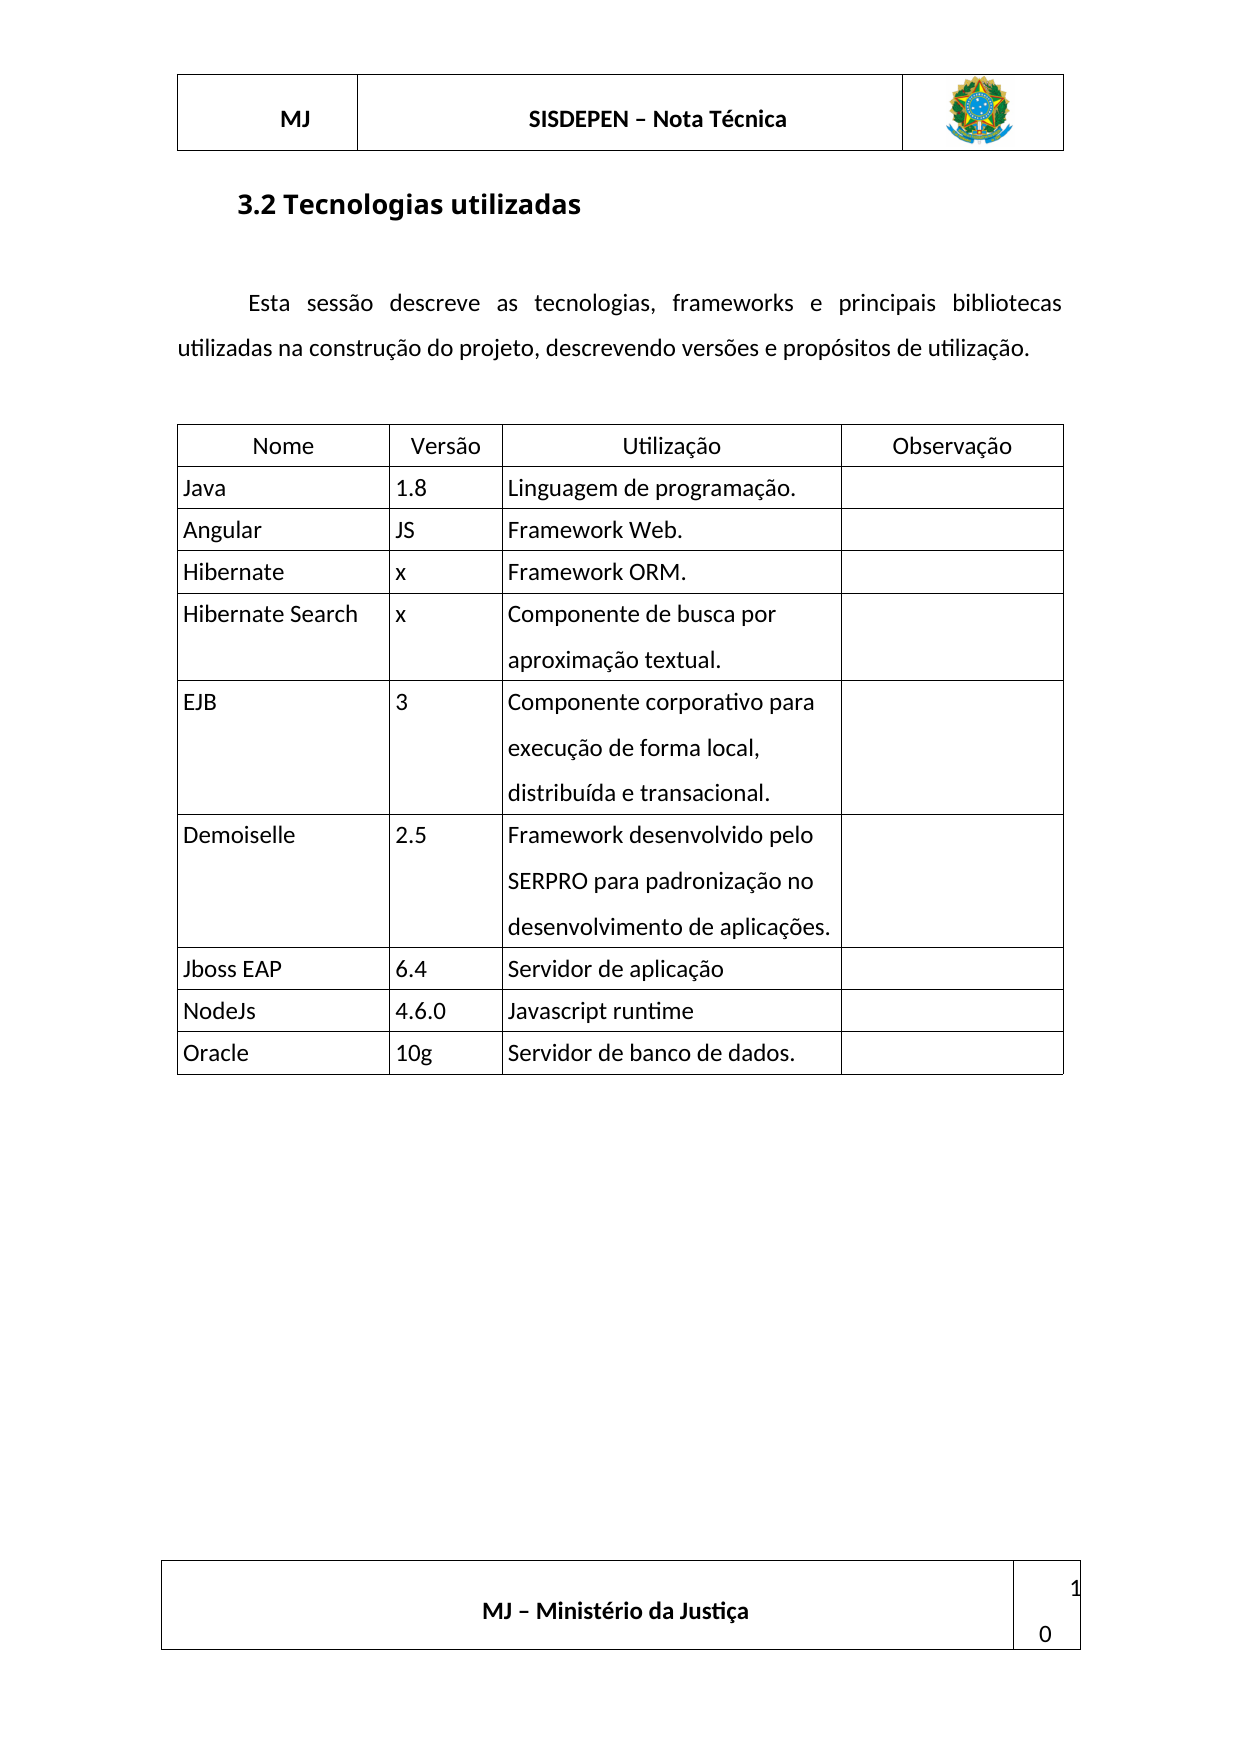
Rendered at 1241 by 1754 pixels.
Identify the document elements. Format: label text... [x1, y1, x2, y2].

table_cell 4.6.0 [390, 990, 502, 1031]
table_cell Javascript runtime [503, 990, 841, 1031]
table_cell Framework desenvolvido pelo SERPRO para padronização no desenvolvimento de aplicações. [503, 815, 841, 947]
table_cell [842, 551, 1063, 592]
table_cell Linguagem de programação. [503, 467, 841, 508]
table_cell x [390, 594, 502, 680]
subtitle 3.2 Tecnologias utilizadas [177, 186, 237, 223]
table_cell Demoiselle [178, 815, 389, 947]
text Esta sessão descreve as tecnologias, frameworks e principais bibliotecas utilizadas na construção do projeto, descrevendo versões e propósitos de utilização. [177, 287, 1063, 363]
table_cell [842, 1032, 1063, 1073]
table_cell 10g [390, 1032, 502, 1073]
table_cell Angular [178, 509, 389, 550]
table_cell [842, 467, 1063, 508]
table_cell 3 [390, 681, 502, 814]
table_cell [842, 815, 1063, 947]
table_cell Componente de busca por aproximação textual. [503, 594, 841, 680]
table_cell Hibernate [178, 551, 389, 592]
subtitle 3.2 Tecnologias utilizadas [581, 186, 1063, 223]
table_cell EJB [178, 681, 389, 814]
table_header Observação [842, 425, 1063, 466]
table_cell Java [178, 467, 389, 508]
table_cell [842, 509, 1063, 550]
picture [944, 75, 1020, 149]
table_cell JS [390, 509, 502, 550]
table_cell [842, 990, 1063, 1031]
table_cell Framework Web. [503, 509, 841, 550]
table_cell Servidor de aplicação [503, 948, 841, 989]
table_header Utilização [503, 425, 841, 466]
table_cell [842, 681, 1063, 814]
table_cell Oracle [178, 1032, 389, 1073]
table_header Nome [178, 425, 389, 466]
table_cell Servidor de banco de dados. [503, 1032, 841, 1073]
table_cell 6.4 [390, 948, 502, 989]
table_cell Componente corporativo para execução de forma local, distribuída e transacional. [503, 681, 841, 814]
table_header Versão [390, 425, 502, 466]
table_cell 1.8 [390, 467, 502, 508]
table_cell 2.5 [390, 815, 502, 947]
table_cell Hibernate Search [178, 594, 389, 680]
table_cell Framework ORM. [503, 551, 841, 592]
table_cell Jboss EAP [178, 948, 389, 989]
table_cell [842, 948, 1063, 989]
table_cell [842, 594, 1063, 680]
table_cell x [390, 551, 502, 592]
table_cell NodeJs [178, 990, 389, 1031]
